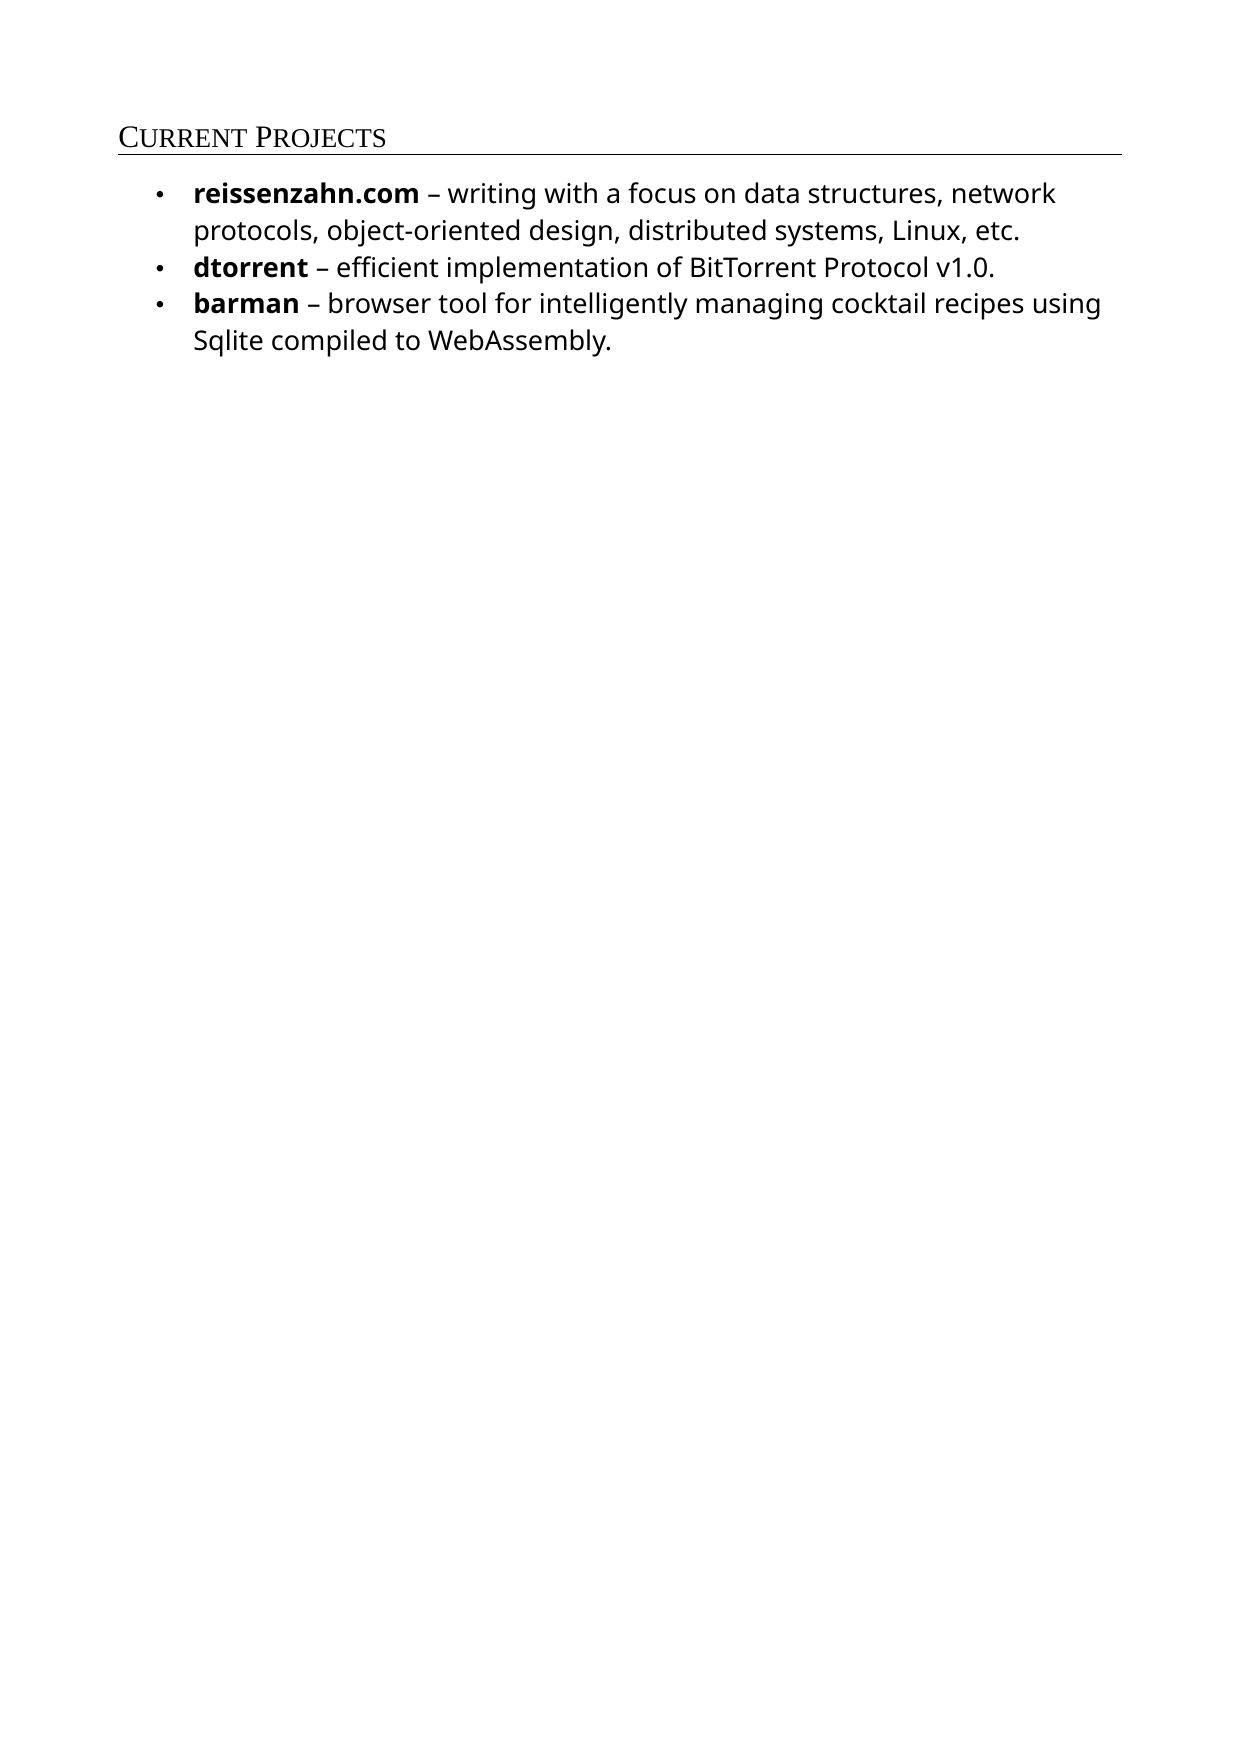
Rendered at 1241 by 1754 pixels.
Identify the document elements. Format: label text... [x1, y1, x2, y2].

text CURRENT PROJECTS [118, 118, 1122, 154]
list barman – browser tool for intelligently managing cocktail recipes using Sqlite compiled to WebAssembly. [156, 285, 1122, 359]
list dtorrent – efficient implementation of BitTorrent Protocol v1.0. [156, 248, 1122, 285]
list reissenzahn.com – writing with a focus on data structures, network protocols, object-oriented design, distributed systems, Linux, etc. [156, 174, 1122, 248]
